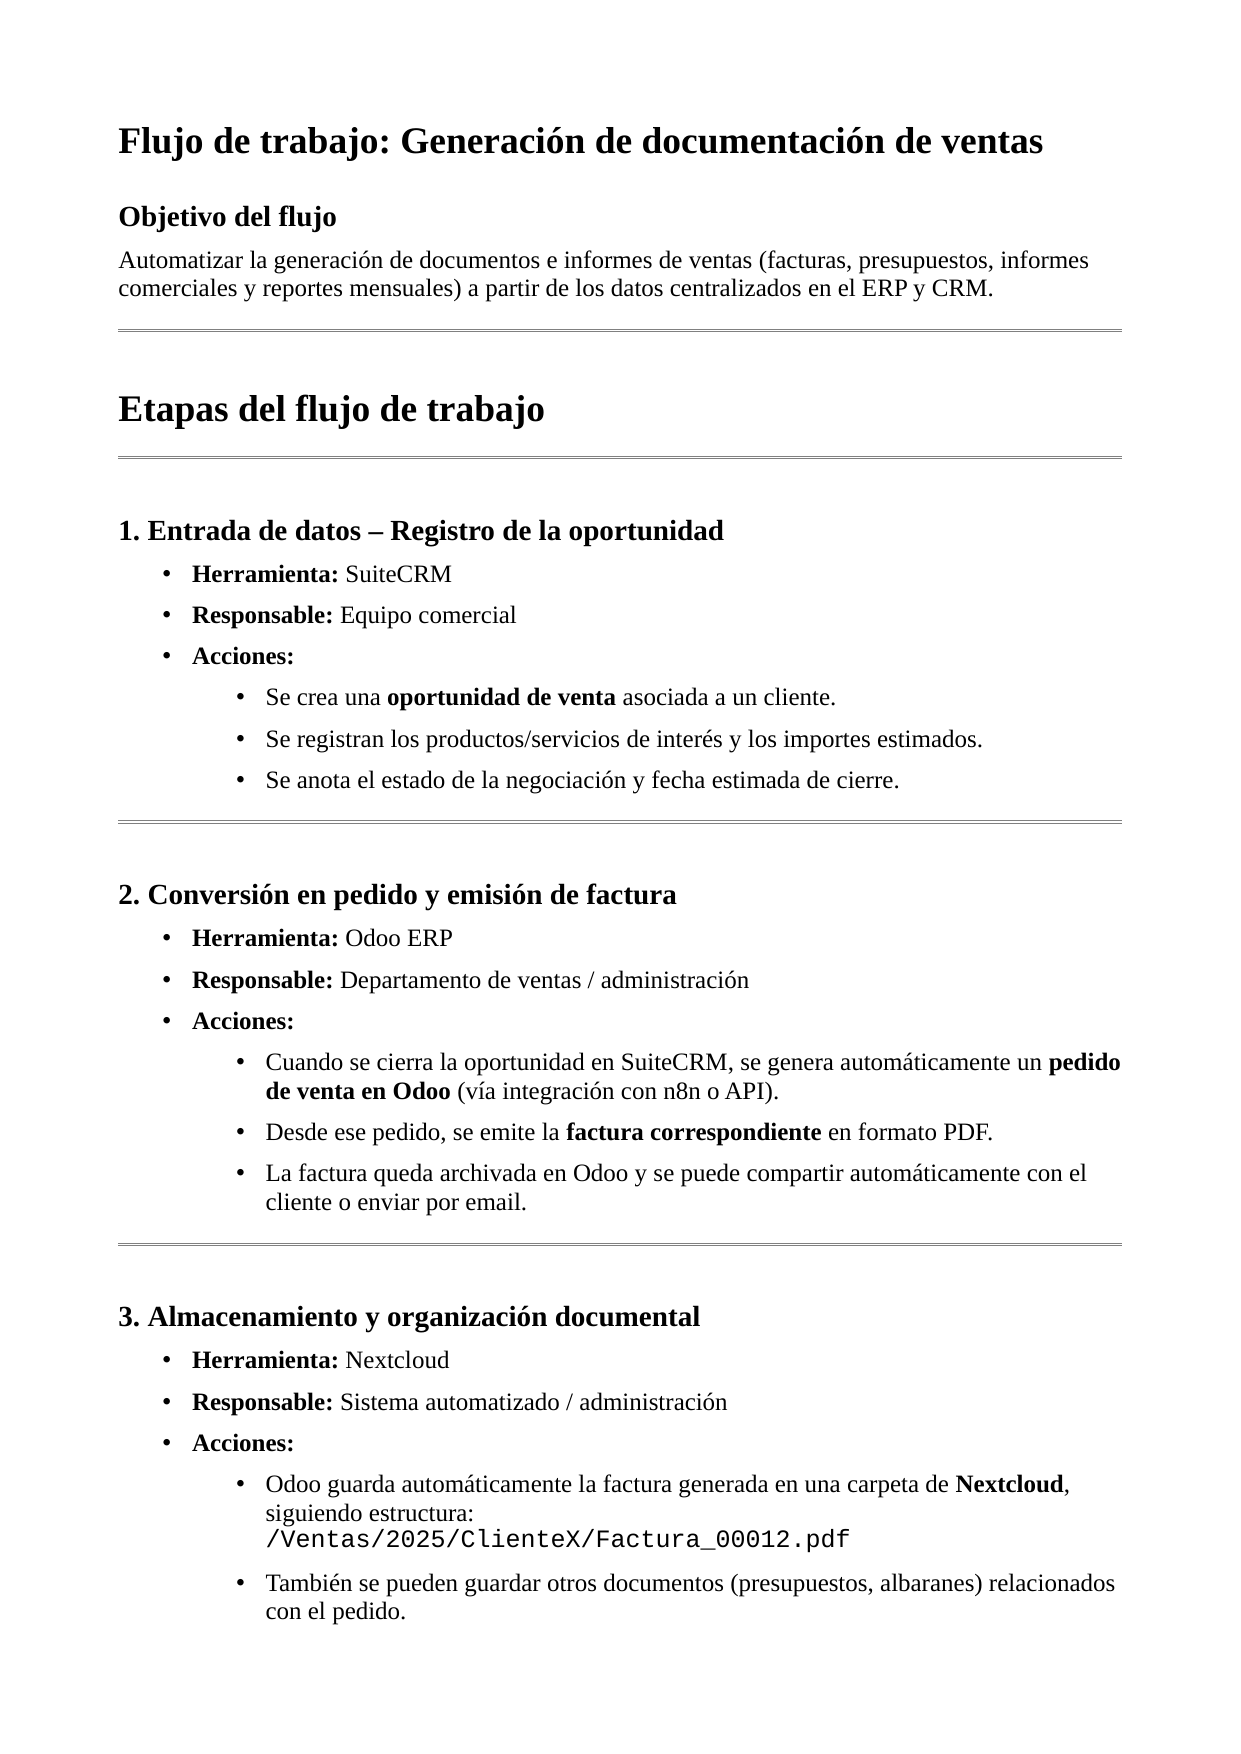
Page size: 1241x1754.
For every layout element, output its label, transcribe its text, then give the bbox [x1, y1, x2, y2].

subtitle Etapas del flujo de trabajo [118, 386, 1122, 429]
subtitle 3. Almacenamiento y organización documental [118, 1299, 1122, 1333]
subtitle 1. Entrada de datos – Registro de la oportunidad [118, 513, 1122, 546]
list Se anota el estado de la negociación y fecha estimada de cierre. [236, 765, 1122, 794]
list Cuando se cierra la oportunidad en SuiteCRM, se genera automáticamente un pedido de venta en Odoo (vía integración con n8n o API). [236, 1047, 1122, 1105]
list Herramienta: Odoo ERP [162, 923, 1122, 952]
list Se crea una oportunidad de venta asociada a un cliente. [236, 682, 1122, 711]
list También se pueden guardar otros documentos (presupuestos, albaranes) relacionados con el pedido. [236, 1568, 1122, 1625]
list Responsable: Equipo comercial [162, 600, 1122, 629]
list La factura queda archivada en Odoo y se puede compartir automáticamente con el cliente o enviar por email. [236, 1158, 1122, 1216]
list Responsable: Sistema automatizado / administración [162, 1387, 1122, 1416]
list Acciones: [162, 1006, 1122, 1035]
list Odoo guarda automáticamente la factura generada en una carpeta de Nextcloud, siguiendo estructura: /Ventas/2025/ClienteX/Factura_00012.pdf [236, 1469, 1122, 1555]
subtitle Flujo de trabajo: Generación de documentación de ventas [118, 118, 1122, 161]
list Responsable: Departamento de ventas / administración [162, 965, 1122, 993]
list Herramienta: Nextcloud [162, 1346, 1122, 1374]
subtitle Objetivo del flujo [118, 199, 1122, 232]
text Automatizar la generación de documentos e informes de ventas (facturas, presupuestos, informes comerciales y reportes mensuales) a partir de los datos centralizados en el ERP y CRM. [118, 245, 1122, 302]
list Herramienta: SuiteCRM [162, 559, 1122, 587]
list Desde ese pedido, se emite la factura correspondiente en formato PDF. [236, 1117, 1122, 1146]
list Acciones: [162, 1428, 1122, 1457]
subtitle 2. Conversión en pedido y emisión de factura [118, 877, 1122, 911]
list Se registran los productos/servicios de interés y los importes estimados. [236, 724, 1122, 752]
list Acciones: [162, 641, 1122, 670]
